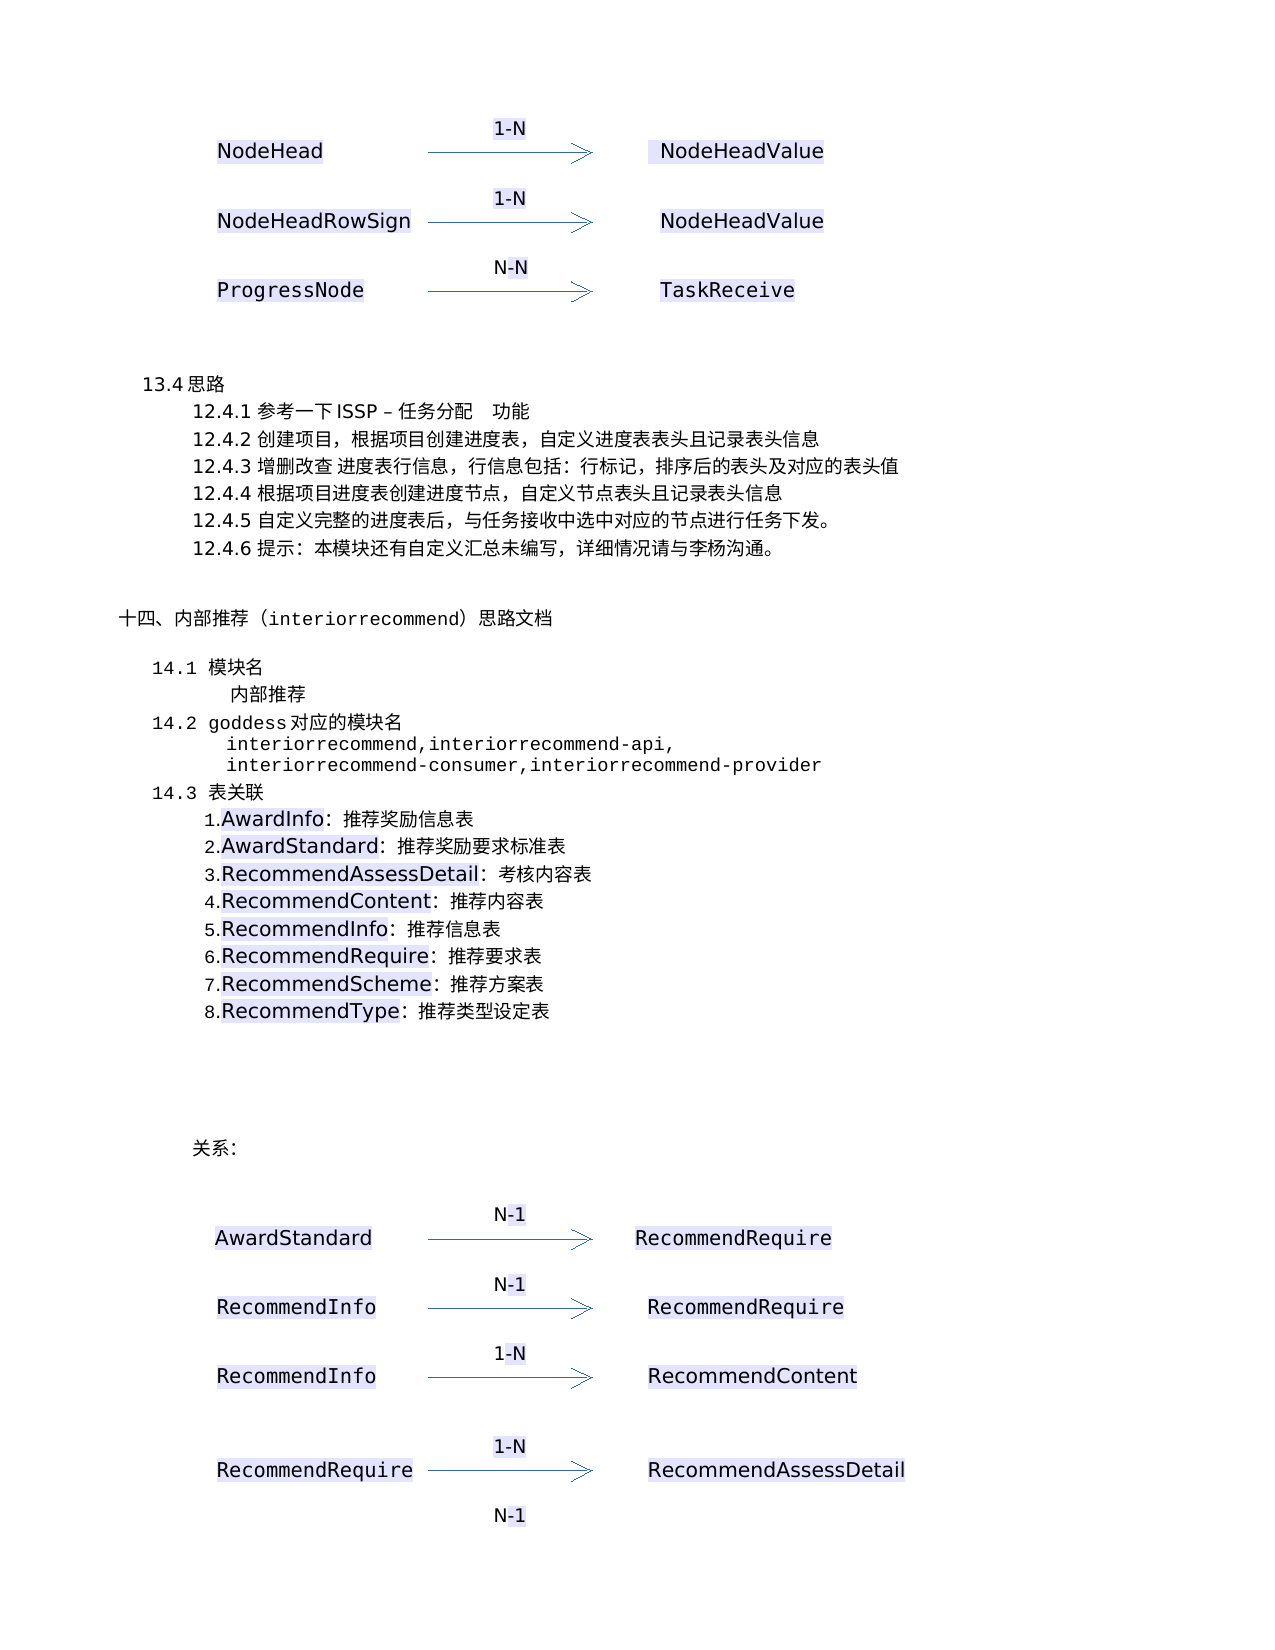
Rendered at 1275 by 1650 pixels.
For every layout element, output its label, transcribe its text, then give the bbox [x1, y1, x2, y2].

text 8.RecommendType：推荐类型设定表 [118, 997, 1157, 1024]
text 1-N [118, 1436, 1157, 1458]
text 12.4.1 参考一下ISSP – 任务分配 功能 [118, 397, 1157, 424]
text 6.RecommendRequire：推荐要求表 [118, 942, 1157, 969]
text 1-N [118, 118, 1157, 140]
text 12.4.2 创建项目，根据项目创建进度表，自定义进度表表头且记录表头信息 [118, 424, 1157, 452]
text NodeHead NodeHeadValue [118, 140, 1157, 164]
text 14.3 表关联 [118, 777, 1157, 805]
text 12.4.3 增删改查 进度表行信息，行信息包括：行标记，排序后的表头及对应的表头值 [118, 452, 1157, 479]
text N-1 [118, 1506, 1157, 1527]
text N-N [118, 257, 1157, 279]
text N-1 [118, 1274, 1157, 1296]
text 12.4.5 自定义完整的进度表后，与任务接收中选中对应的节点进行任务下发。 [118, 506, 1157, 533]
text ProgressNode TaskReceive [118, 279, 1157, 302]
text RecommendInfo RecommendContent [118, 1365, 1157, 1389]
text 5.RecommendInfo：推荐信息表 [118, 914, 1157, 942]
text AwardStandard RecommendRequire [118, 1226, 1157, 1250]
text 4.RecommendContent：推荐内容表 [118, 887, 1157, 914]
text 1-N [118, 1343, 1157, 1365]
text 关系： [118, 1133, 1157, 1161]
text 14.2 goddess对应的模块名 [118, 707, 1157, 735]
text 12.4.4 根据项目进度表创建进度节点，自定义节点表头且记录表头信息 [118, 479, 1157, 506]
text RecommendInfo RecommendRequire [118, 1296, 1157, 1319]
text 12.4.6 提示：本模块还有自定义汇总未编写，详细情况请与李杨沟通。 [118, 533, 1157, 560]
text 1-N [118, 187, 1157, 209]
text 1.AwardInfo：推荐奖励信息表 [118, 805, 1157, 832]
text 7.RecommendScheme：推荐方案表 [118, 969, 1157, 997]
text RecommendRequire RecommendAssessDetail [118, 1458, 1157, 1482]
text 内部推荐 [118, 680, 1157, 707]
text N-1 [118, 1204, 1157, 1226]
text 2.AwardStandard：推荐奖励要求标准表 [118, 832, 1157, 859]
text 十四、内部推荐（interiorrecommend）思路文档 [118, 604, 1157, 631]
text 13.4思路 [118, 370, 1157, 397]
text interiorrecommend-consumer,interiorrecommend-provider [118, 756, 1157, 777]
text interiorrecommend,interiorrecommend-api, [118, 735, 1157, 756]
text 3.RecommendAssessDetail：考核内容表 [118, 859, 1157, 887]
text NodeHeadRowSign NodeHeadValue [118, 209, 1157, 233]
text 14.1 模块名 [118, 653, 1157, 680]
